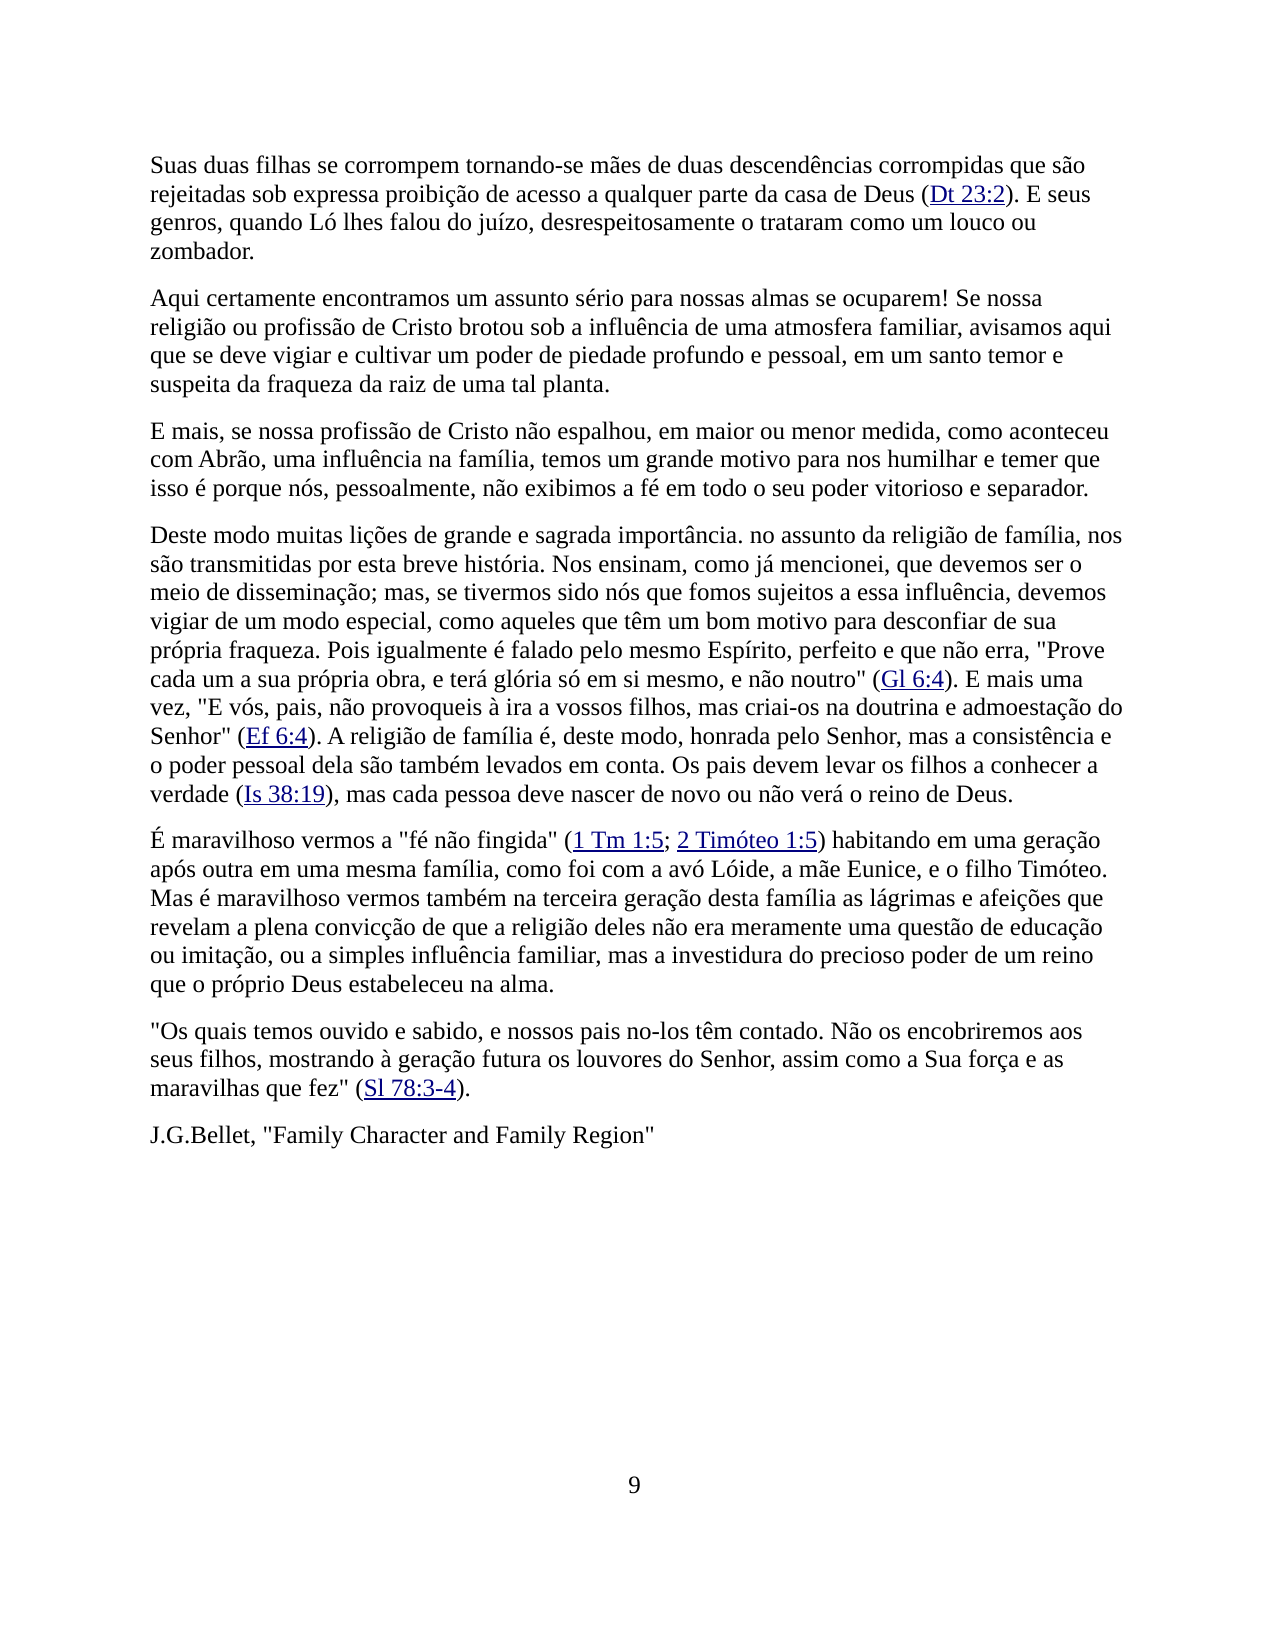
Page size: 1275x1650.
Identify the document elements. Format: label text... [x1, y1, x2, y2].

text Deste modo muitas lições de grande e sagrada importância. no assunto da religião de família, nos são transmitidas por esta breve história. Nos ensinam, como já mencionei, que devemos ser o meio de disseminação; mas, se tivermos sido nós que fomos sujeitos a essa influência, devemos vigiar de um modo especial, como aqueles que têm um bom motivo para desconfiar de sua própria fraqueza. Pois igualmente é falado pelo mesmo Espírito, perfeito e que não erra, "Prove cada um a sua própria obra, e terá glória só em si mesmo, e não noutro" (Gl 6:4). E mais uma vez, "E vós, pais, não provoqueis à ira a vossos filhos, mas criai-os na doutrina e admoestação do Senhor" (Ef 6:4). A religião de família é, deste modo, honrada pelo Senhor, mas a consistência e o poder pessoal dela são também levados em conta. Os pais devem levar os filhos a conhecer a verdade (Is 38:19), mas cada pessoa deve nascer de novo ou não verá o reino de Deus. [150, 520, 1125, 807]
text J.G.Bellet, "Family Character and Family Region" [150, 1120, 1125, 1149]
text "Os quais temos ouvido e sabido, e nossos pais no-los têm contado. Não os encobriremos aos seus filhos, mostrando à geração futura os louvores do Senhor, assim como a Sua força e as maravilhas que fez" (Sl 78:3-4). [150, 1016, 1125, 1102]
text Aqui certamente encontramos um assunto sério para nossas almas se ocuparem! Se nossa religião ou profissão de Cristo brotou sob a influência de uma atmosfera familiar, avisamos aqui que se deve vigiar e cultivar um poder de piedade profundo e pessoal, em um santo temor e suspeita da fraqueza da raiz de uma tal planta. [150, 283, 1125, 398]
text E mais, se nossa profissão de Cristo não espalhou, em maior ou menor medida, como aconteceu com Abrão, uma influência na família, temos um grande motivo para nos humilhar e temer que isso é porque nós, pessoalmente, não exibimos a fé em todo o seu poder vitorioso e separador. [150, 416, 1125, 502]
text Suas duas filhas se corrompem tornando-se mães de duas descendências corrompidas que são rejeitadas sob expressa proibição de acesso a qualquer parte da casa de Deus (Dt 23:2). E seus genros, quando Ló lhes falou do juízo, desrespeitosamente o trataram como um louco ou zombador. [150, 150, 1125, 265]
text É maravilhoso vermos a "fé não fingida" (1 Tm 1:5; 2 Timóteo 1:5) habitando em uma geração após outra em uma mesma família, como foi com a avó Lóide, a mãe Eunice, e o filho Timóteo. Mas é maravilhoso vermos também na terceira geração desta família as lágrimas e afeições que revelam a plena convicção de que a religião deles não era meramente uma questão de educação ou imitação, ou a simples influência familiar, mas a investidura do precioso poder de um reino que o próprio Deus estabeleceu na alma. [150, 825, 1125, 998]
